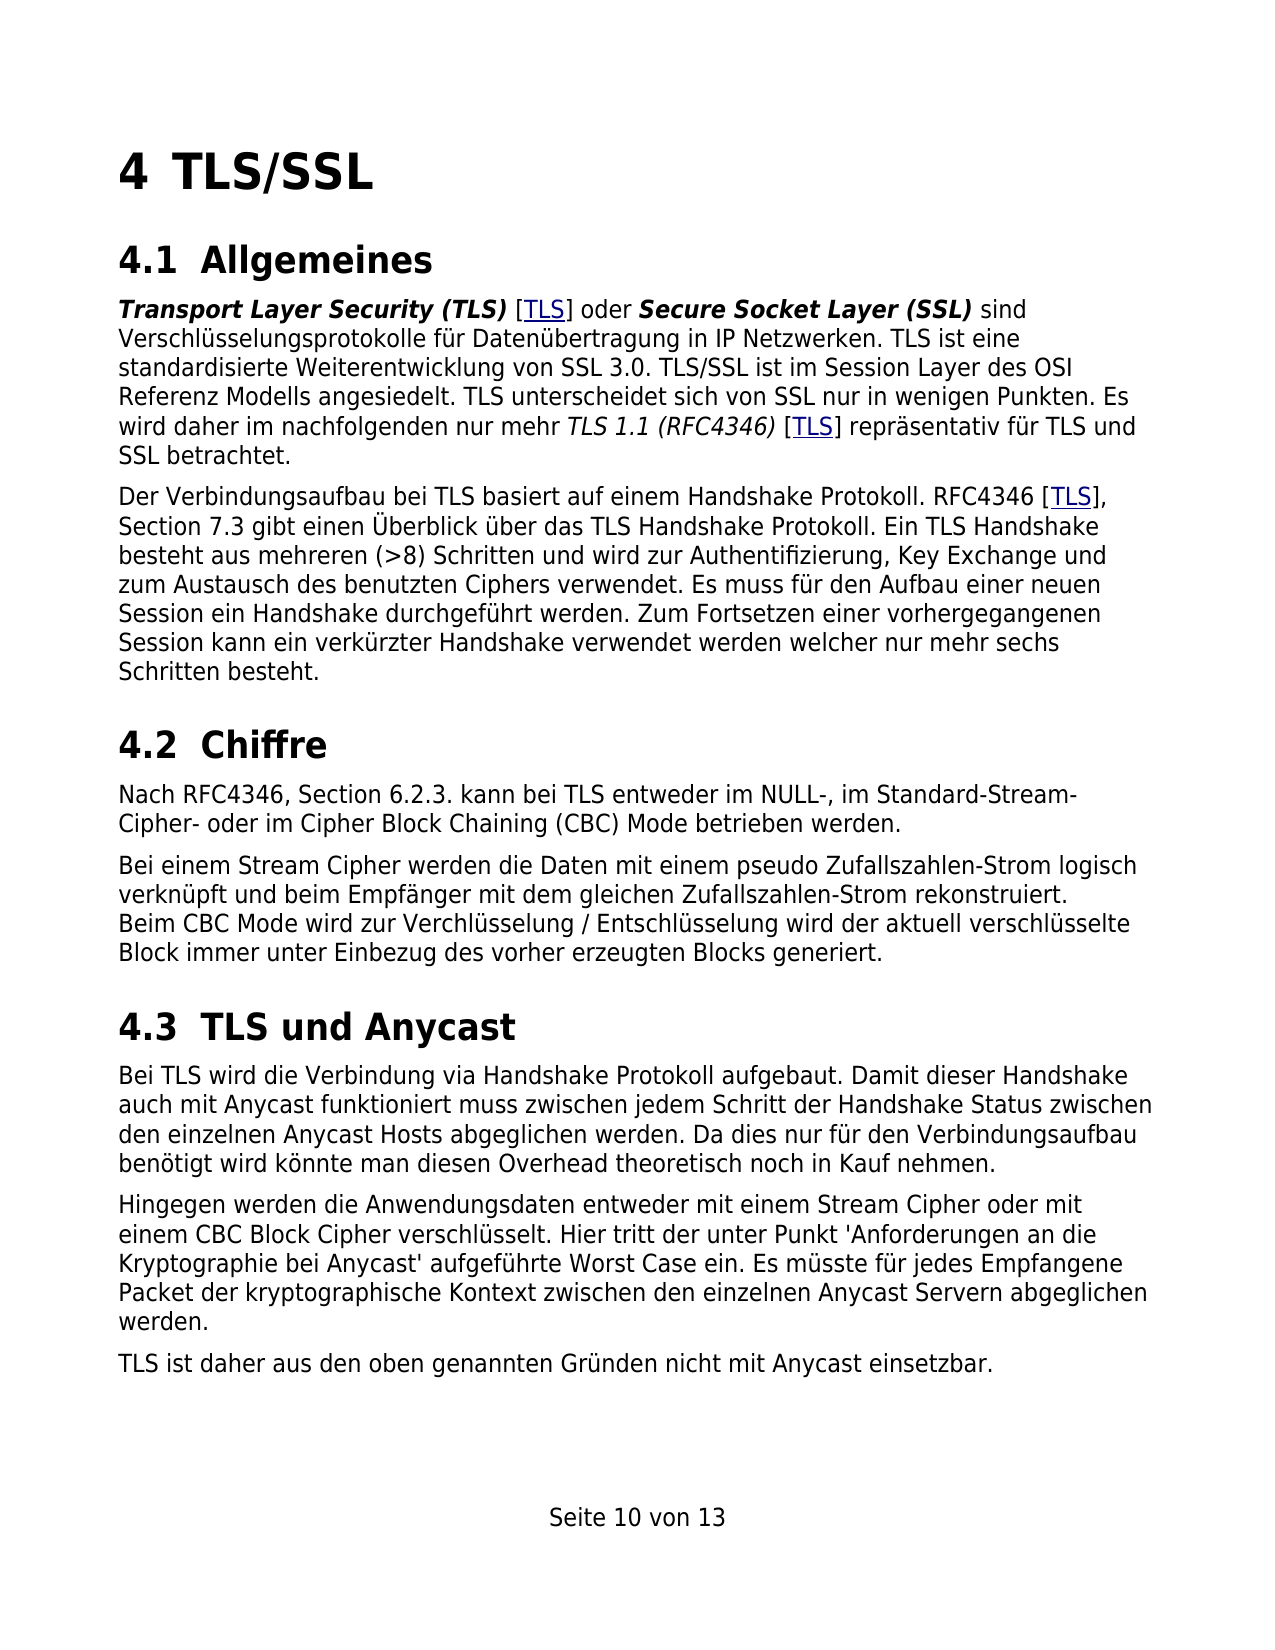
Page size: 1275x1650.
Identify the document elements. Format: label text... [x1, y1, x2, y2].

text Nach RFC4346, Section 6.2.3. kann bei TLS entweder im NULL-, im Standard-Stream-Cipher- oder im Cipher Block Chaining (CBC) Mode betrieben werden. [118, 780, 1157, 839]
text Bei TLS wird die Verbindung via Handshake Protokoll aufgebaut. Damit dieser Handshake auch mit Anycast funktioniert muss zwischen jedem Schritt der Handshake Status zwischen den einzelnen Anycast Hosts abgeglichen werden. Da dies nur für den Verbindungsaufbau benötigt wird könnte man diesen Overhead theoretisch noch in Kauf nehmen. [118, 1061, 1157, 1178]
text Der Verbindungsaufbau bei TLS basiert auf einem Handshake Protokoll. RFC4346 [TLS], Section 7.3 gibt einen Überblick über das TLS Handshake Protokoll. Ein TLS Handshake besteht aus mehreren (>8) Schritten und wird zur Authentifizierung, Key Exchange und zum Austausch des benutzten Ciphers verwendet. Es muss für den Aufbau einer neuen Session ein Handshake durchgeführt werden. Zum Fortsetzen einer vorhergegangenen Session kann ein verkürzter Handshake verwendet werden welcher nur mehr sechs Schritten besteht. [118, 482, 1157, 687]
text TLS ist daher aus den oben genannten Gründen nicht mit Anycast einsetzbar. [118, 1349, 1157, 1378]
subtitle TLS und Anycast [118, 1005, 1157, 1049]
text Bei einem Stream Cipher werden die Daten mit einem pseudo Zufallszahlen-Strom logisch verknüpft und beim Empfänger mit dem gleichen Zufallszahlen-Strom rekonstruiert. Beim CBC Mode wird zur Verchlüsselung / Entschlüsselung wird der aktuell verschlüsselte Block immer unter Einbezug des vorher erzeugten Blocks generiert. [118, 851, 1157, 968]
text Transport Layer Security (TLS) [TLS] oder Secure Socket Layer (SSL) sind Verschlüsselungsprotokolle für Datenübertragung in IP Netzwerken. TLS ist eine standardisierte Weiterentwicklung von SSL 3.0. TLS/SSL ist im Session Layer des OSI Referenz Modells angesiedelt. TLS unterscheidet sich von SSL nur in wenigen Punkten. Es wird daher im nachfolgenden nur mehr TLS 1.1 (RFC4346) [TLS] repräsentativ für TLS und SSL betrachtet. [118, 295, 1157, 470]
subtitle TLS/SSL [118, 143, 1157, 201]
text Hingegen werden die Anwendungsdaten entweder mit einem Stream Cipher oder mit einem CBC Block Cipher verschlüsselt. Hier tritt der unter Punkt 'Anforderungen an die Kryptographie bei Anycast' aufgeführte Worst Case ein. Es müsste für jedes Empfangene Packet der kryptographische Kontext zwischen den einzelnen Anycast Servern abgeglichen werden. [118, 1191, 1157, 1336]
subtitle Chiffre [118, 724, 1157, 768]
subtitle Allgemeines [118, 239, 1157, 282]
